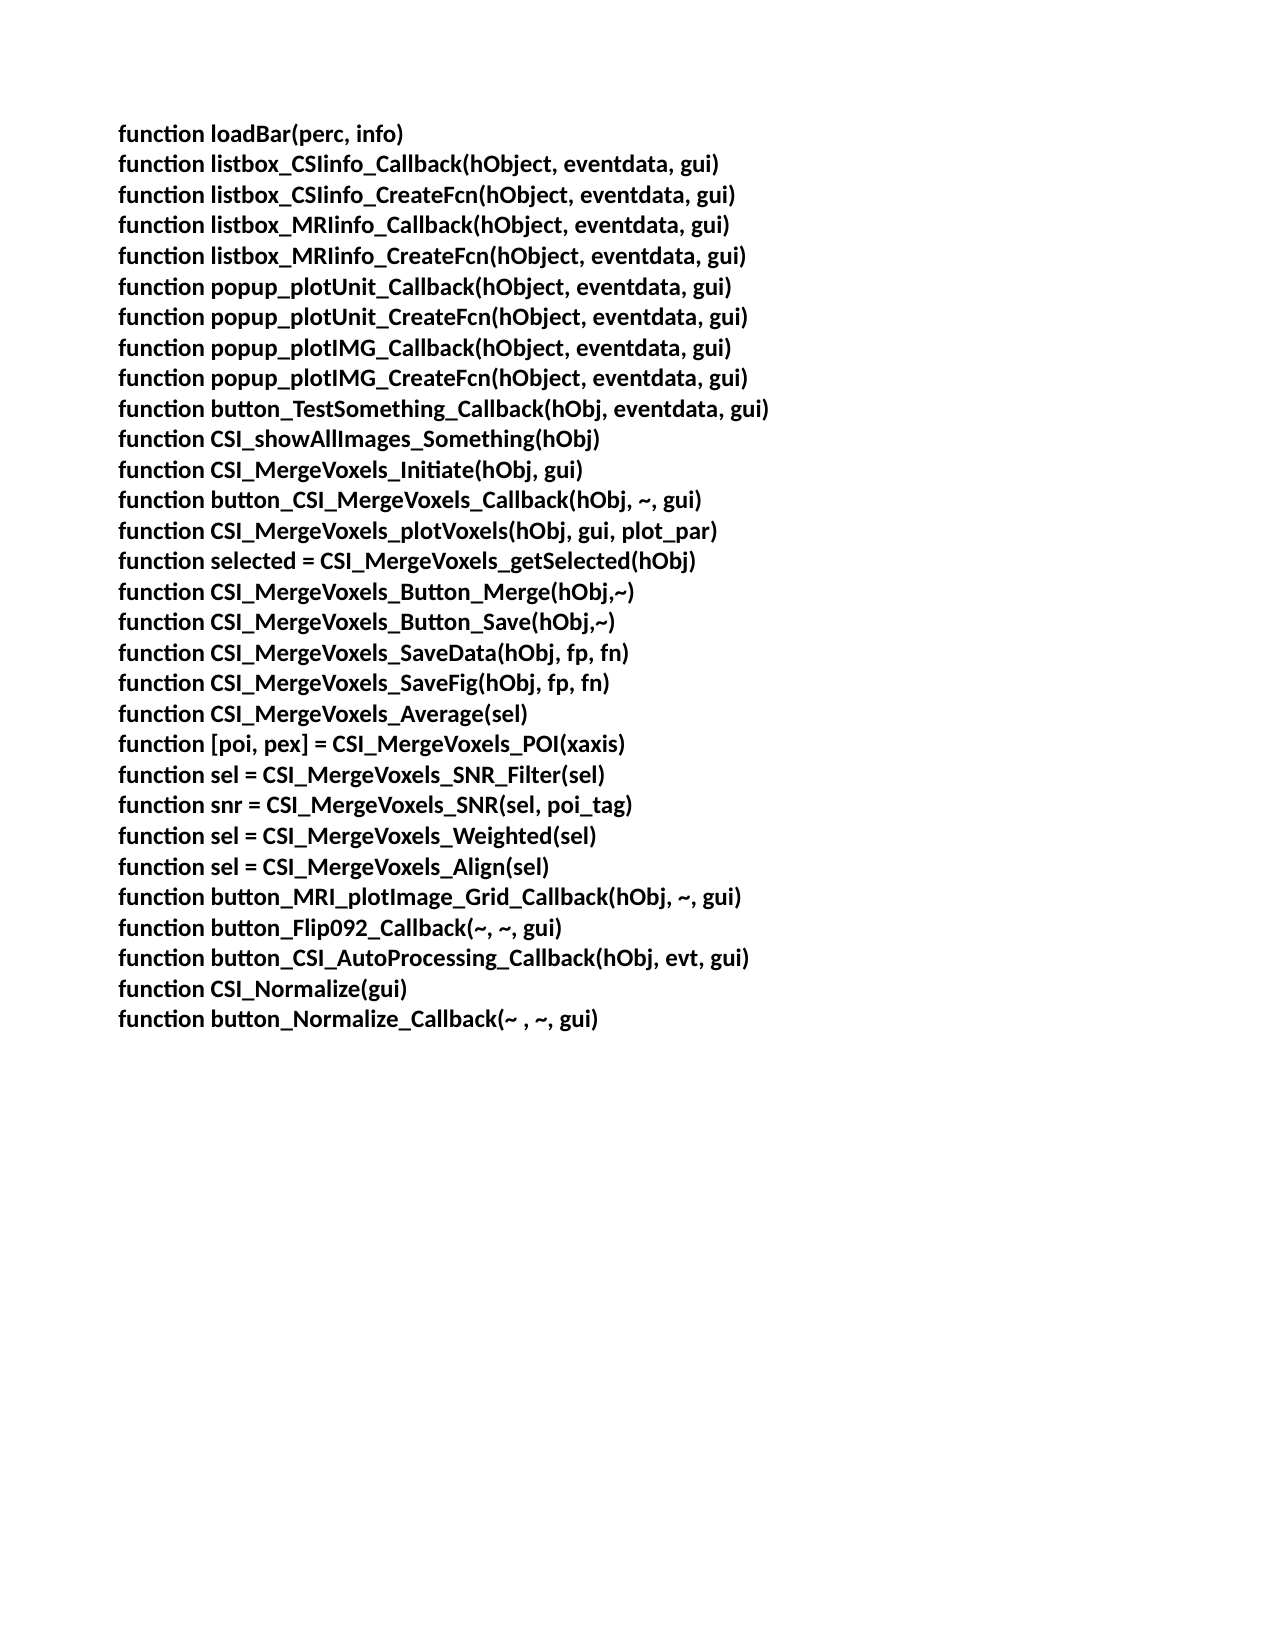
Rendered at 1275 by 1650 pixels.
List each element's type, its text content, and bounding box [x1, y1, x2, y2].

text function snr = CSI_MergeVoxels_SNR(sel, poi_tag) [118, 789, 1157, 820]
text function button_Normalize_Callback(~ , ~, gui) [118, 1003, 1157, 1034]
text function listbox_CSIinfo_Callback(hObject, eventdata, gui) [118, 149, 1157, 179]
text function button_TestSomething_Callback(hObj, eventdata, gui) [118, 393, 1157, 423]
text function button_CSI_AutoProcessing_Callback(hObj, evt, gui) [118, 942, 1157, 973]
text function sel = CSI_MergeVoxels_Align(sel) [118, 851, 1157, 881]
text function CSI_Normalize(gui) [118, 973, 1157, 1003]
text function CSI_MergeVoxels_SaveFig(hObj, fp, fn) [118, 667, 1157, 698]
text function popup_plotIMG_CreateFcn(hObject, eventdata, gui) [118, 362, 1157, 393]
text function button_CSI_MergeVoxels_Callback(hObj, ~, gui) [118, 484, 1157, 515]
text function popup_plotUnit_CreateFcn(hObject, eventdata, gui) [118, 301, 1157, 332]
text function popup_plotUnit_Callback(hObject, eventdata, gui) [118, 271, 1157, 301]
text function sel = CSI_MergeVoxels_SNR_Filter(sel) [118, 759, 1157, 789]
text function CSI_MergeVoxels_SaveData(hObj, fp, fn) [118, 637, 1157, 667]
text function loadBar(perc, info) [118, 118, 1157, 149]
text function button_Flip092_Callback(~, ~, gui) [118, 912, 1157, 942]
text function sel = CSI_MergeVoxels_Weighted(sel) [118, 820, 1157, 851]
text function [poi, pex] = CSI_MergeVoxels_POI(xaxis) [118, 728, 1157, 759]
text function button_MRI_plotImage_Grid_Callback(hObj, ~, gui) [118, 881, 1157, 912]
text function CSI_MergeVoxels_Average(sel) [118, 698, 1157, 728]
text function CSI_MergeVoxels_plotVoxels(hObj, gui, plot_par) [118, 515, 1157, 545]
text function CSI_showAllImages_Something(hObj) [118, 423, 1157, 454]
text function CSI_MergeVoxels_Button_Save(hObj,~) [118, 606, 1157, 637]
text function selected = CSI_MergeVoxels_getSelected(hObj) [118, 545, 1157, 576]
text function listbox_MRIinfo_CreateFcn(hObject, eventdata, gui) [118, 240, 1157, 271]
text function popup_plotIMG_Callback(hObject, eventdata, gui) [118, 332, 1157, 362]
text function CSI_MergeVoxels_Button_Merge(hObj,~) [118, 576, 1157, 606]
text function CSI_MergeVoxels_Initiate(hObj, gui) [118, 454, 1157, 484]
text function listbox_CSIinfo_CreateFcn(hObject, eventdata, gui) [118, 179, 1157, 210]
text function listbox_MRIinfo_Callback(hObject, eventdata, gui) [118, 210, 1157, 240]
